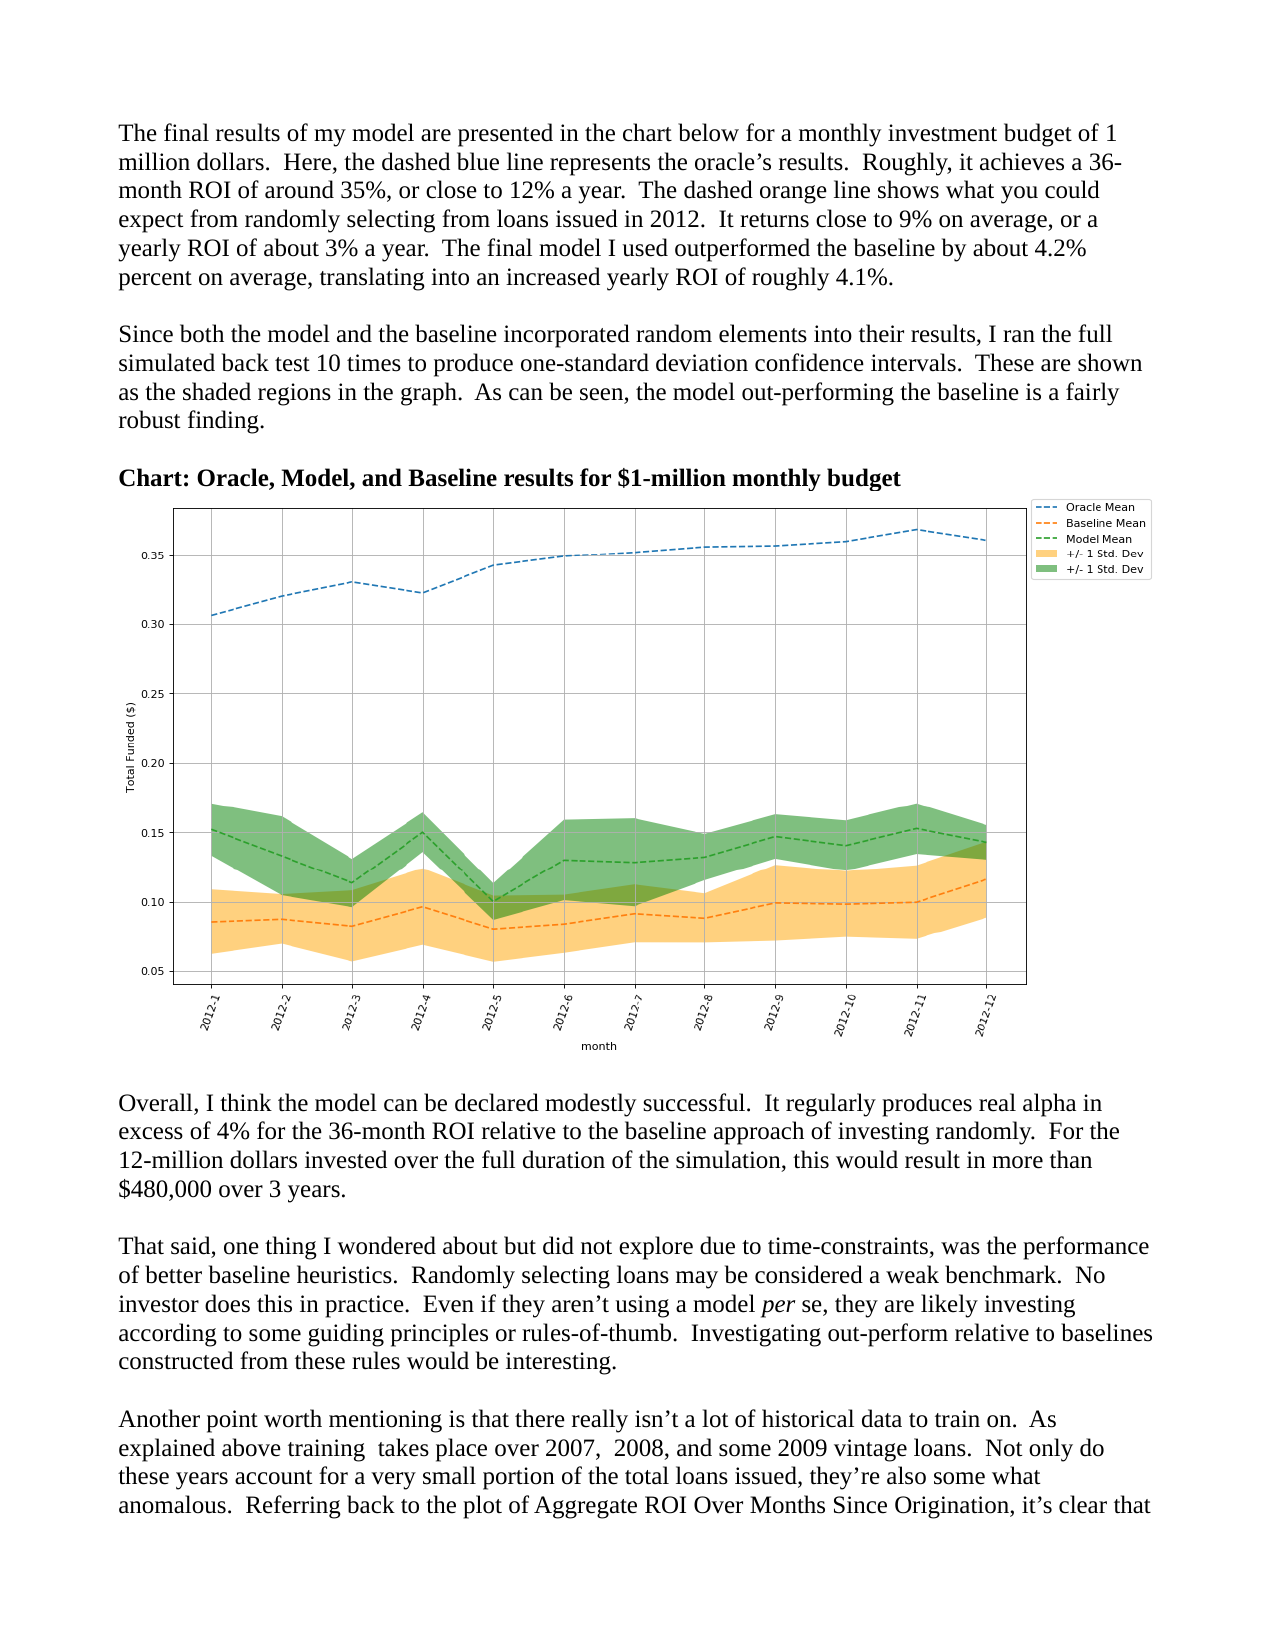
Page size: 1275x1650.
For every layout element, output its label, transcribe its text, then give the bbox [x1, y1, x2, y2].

text That said, one thing I wondered about but did not explore due to time-constraints, was the performance of better baseline heuristics. Randomly selecting loans may be considered a weak benchmark. No investor does this in practice. Even if they aren’t using a model per se, they are likely investing according to some guiding principles or rules-of-thumb. Investigating out-perform relative to baselines constructed from these rules would be interesting. [118, 1231, 1157, 1375]
text Another point worth mentioning is that there really isn’t a lot of historical data to train on. As explained above training takes place over 2007, 2008, and some 2009 vintage loans. Not only do these years account for a very small portion of the total loans issued, they’re also some what anomalous. Referring back to the plot of Aggregate ROI Over Months Since Origination, it’s clear that [118, 1404, 1157, 1519]
text Chart: Oracle, Model, and Baseline results for $1-million monthly budget [118, 463, 1157, 491]
text Since both the model and the baseline incorporated random elements into their results, I ran the full simulated back test 10 times to produce one-standard deviation confidence intervals. These are shown as the shaded regions in the graph. As can be seen, the model out-performing the baseline is a fairly robust finding. [118, 319, 1157, 434]
picture [118, 491, 1157, 1059]
text Overall, I think the model can be declared modestly successful. It regularly produces real alpha in excess of 4% for the 36-month ROI relative to the baseline approach of investing randomly. For the 12-million dollars invested over the full duration of the simulation, this would result in more than $480,000 over 3 years. [118, 1088, 1157, 1203]
text The final results of my model are presented in the chart below for a monthly investment budget of 1 million dollars. Here, the dashed blue line represents the oracle’s results. Roughly, it achieves a 36-month ROI of around 35%, or close to 12% a year. The dashed orange line shows what you could expect from randomly selecting from loans issued in 2012. It returns close to 9% on average, or a yearly ROI of about 3% a year. The final model I used outperformed the baseline by about 4.2% percent on average, translating into an increased yearly ROI of roughly 4.1%. [118, 118, 1157, 291]
